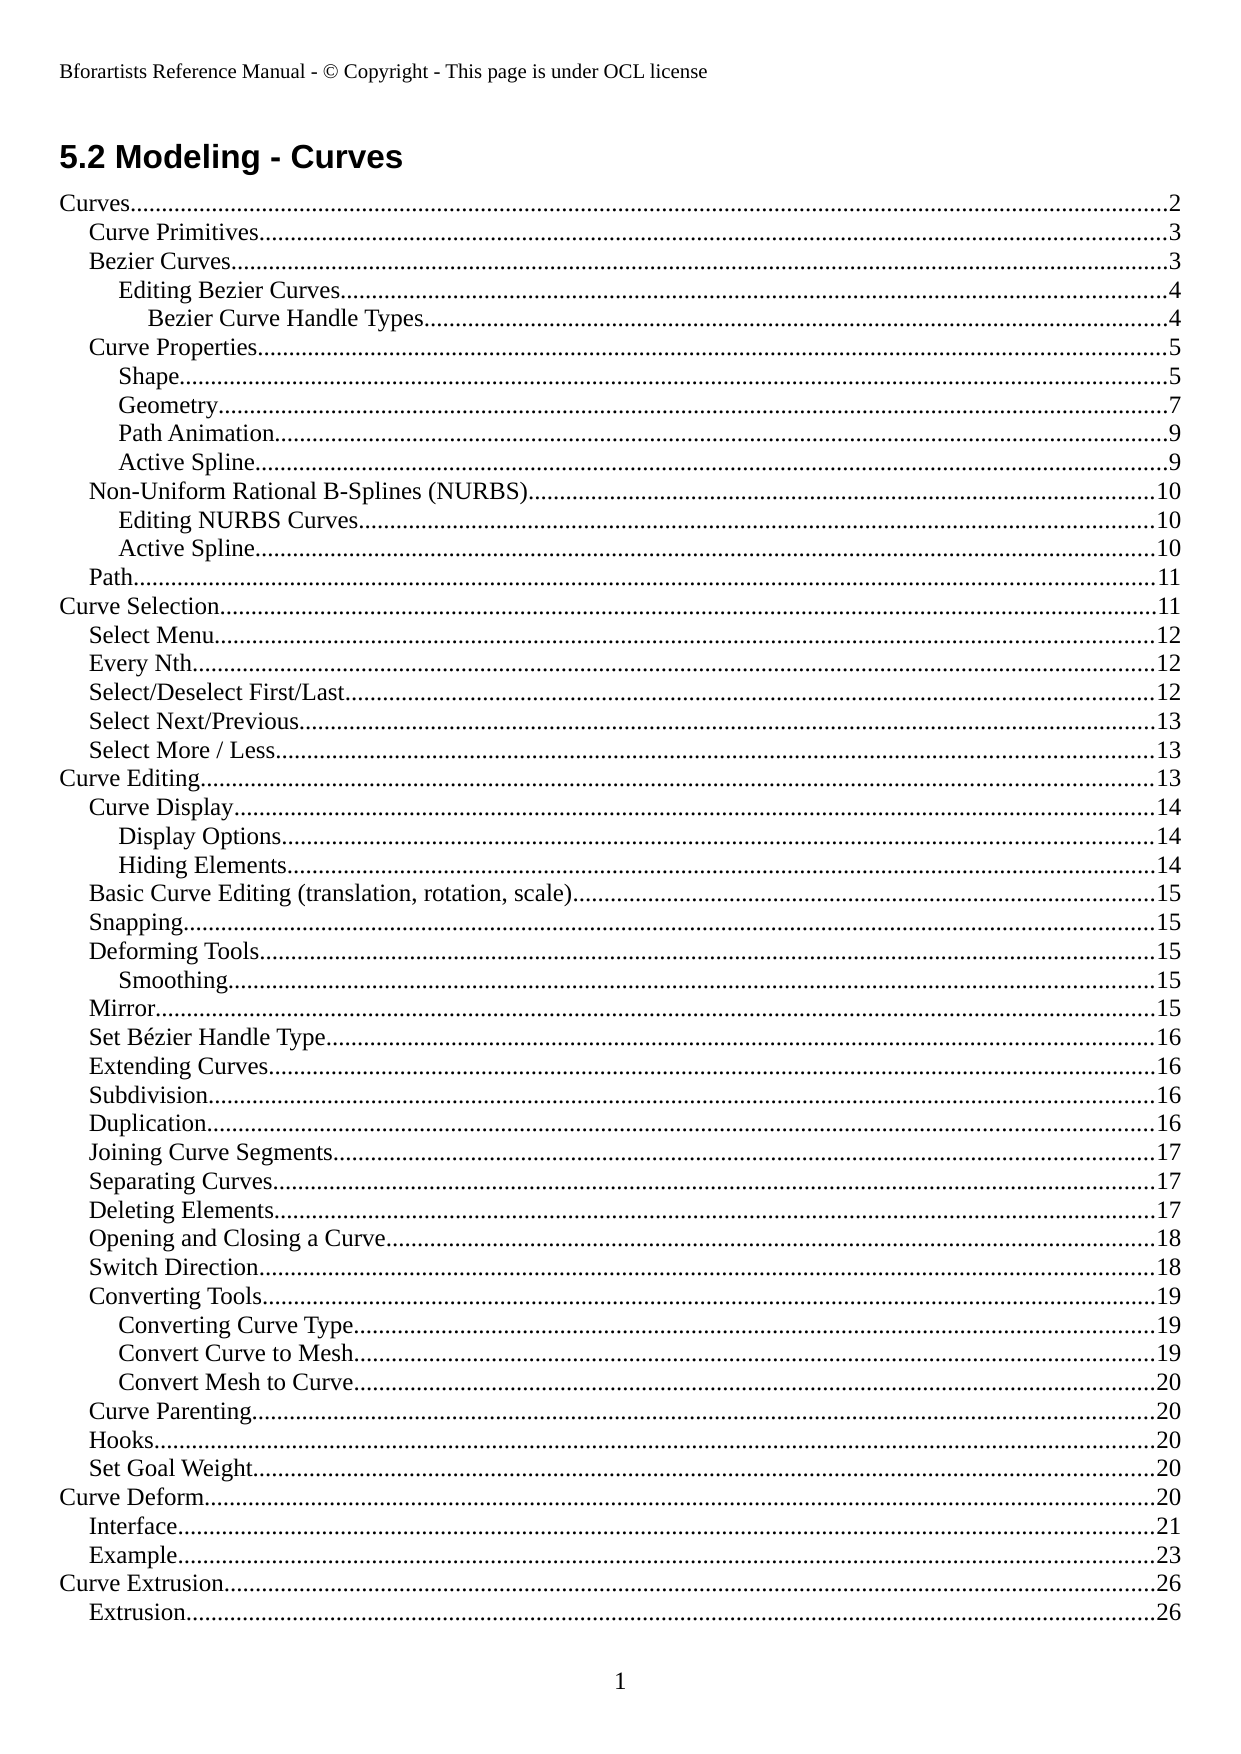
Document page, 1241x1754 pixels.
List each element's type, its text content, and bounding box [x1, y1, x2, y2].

text Hiding Elements 14 [118, 850, 1181, 878]
text Converting Curve Type 19 [118, 1310, 1181, 1338]
text Curve Selection 11 [59, 591, 1181, 620]
text Curve Extrusion 26 [59, 1568, 1181, 1597]
text Curve Parenting 20 [88, 1396, 1181, 1425]
text Shape 5 [118, 361, 1181, 390]
text Convert Mesh to Curve 20 [118, 1367, 1181, 1396]
text Select/Deselect First/Last 12 [88, 677, 1181, 706]
text Non-Uniform Rational B-Splines (NURBS) 10 [88, 476, 1181, 505]
text Curve Editing 13 [59, 763, 1181, 792]
text Snapping 15 [88, 907, 1181, 936]
text Set Goal Weight 20 [88, 1453, 1181, 1482]
text Curve Deform 20 [59, 1482, 1181, 1511]
text Deleting Elements 17 [88, 1195, 1181, 1223]
text Example 23 [88, 1540, 1181, 1568]
text Path 11 [88, 562, 1181, 591]
text Duplication 16 [88, 1108, 1181, 1137]
text Separating Curves 17 [88, 1166, 1181, 1195]
text Every Nth 12 [88, 648, 1181, 677]
text Curve Display 14 [88, 792, 1181, 821]
text Smoothing 15 [118, 965, 1181, 993]
text Switch Direction 18 [88, 1252, 1181, 1281]
text Editing NURBS Curves 10 [118, 505, 1181, 533]
text Convert Curve to Mesh 19 [118, 1338, 1181, 1367]
text Hooks 20 [88, 1425, 1181, 1453]
text Editing Bezier Curves 4 [118, 275, 1181, 303]
text Interface 21 [88, 1511, 1181, 1540]
text Deforming Tools 15 [88, 936, 1181, 965]
text Curve Properties 5 [88, 332, 1181, 361]
text Active Spline 10 [118, 533, 1181, 562]
text Extending Curves 16 [88, 1051, 1181, 1080]
text Path Animation 9 [118, 418, 1181, 447]
text Geometry 7 [118, 390, 1181, 418]
text Subdivision 16 [88, 1080, 1181, 1108]
text Mirror 15 [88, 993, 1181, 1022]
text Bezier Curve Handle Types 4 [147, 303, 1181, 332]
text Curve Primitives 3 [88, 217, 1181, 246]
text Opening and Closing a Curve 18 [88, 1223, 1181, 1252]
subtitle 5.2 Modeling - Curves [59, 138, 1181, 176]
text Select Next/Previous 13 [88, 706, 1181, 735]
text Select More / Less 13 [88, 735, 1181, 763]
text Set Bézier Handle Type 16 [88, 1022, 1181, 1051]
text Curves 2 [59, 188, 1181, 217]
text Converting Tools 19 [88, 1281, 1181, 1310]
text Display Options 14 [118, 821, 1181, 850]
text Select Menu 12 [88, 620, 1181, 648]
text Extrusion 26 [88, 1597, 1181, 1626]
text Basic Curve Editing (translation, rotation, scale) 15 [88, 878, 1181, 907]
text Joining Curve Segments 17 [88, 1137, 1181, 1166]
text Bezier Curves 3 [88, 246, 1181, 275]
text Active Spline 9 [118, 447, 1181, 476]
